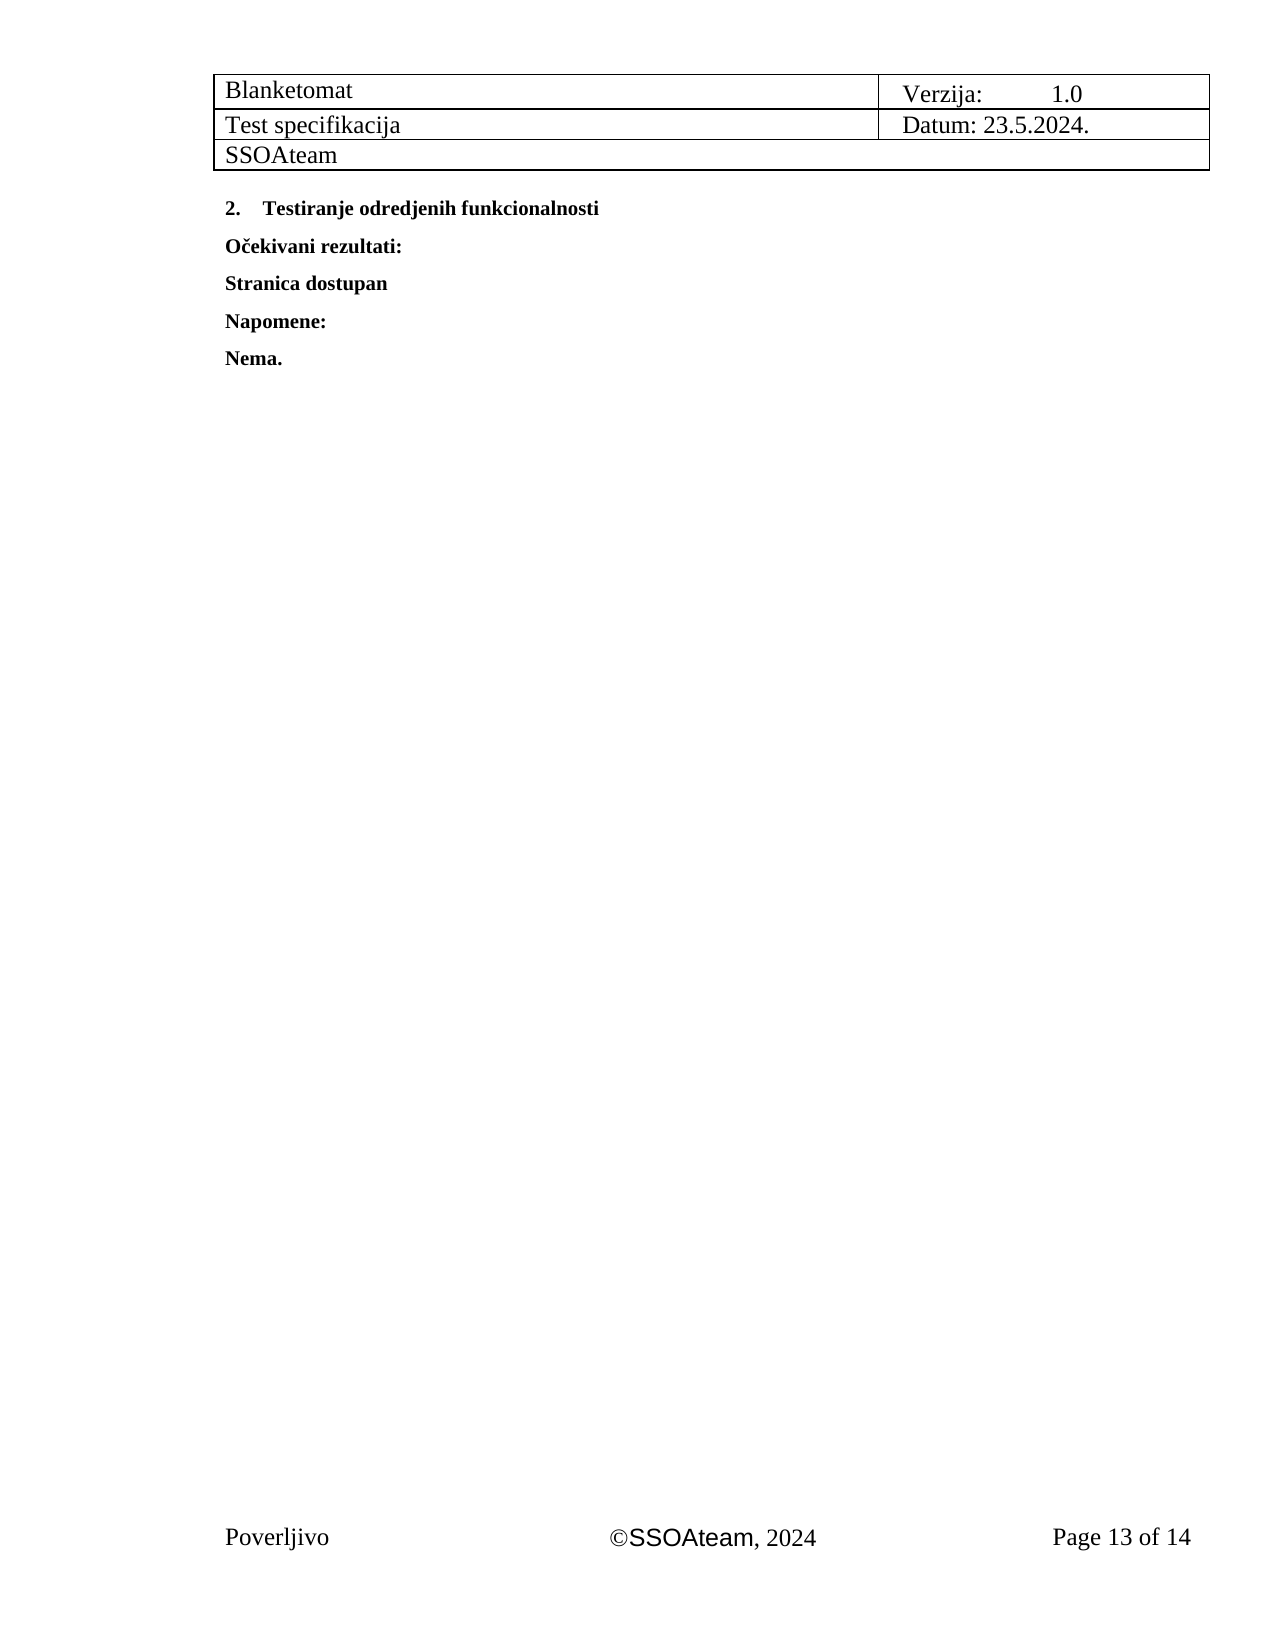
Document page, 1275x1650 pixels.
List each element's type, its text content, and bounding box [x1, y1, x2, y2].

list Testiranje odredjenih funkcionalnosti [225, 195, 1125, 220]
text Napomene: [225, 308, 1125, 333]
text Nema. [225, 345, 1125, 369]
text Očekivani rezultati: [225, 233, 1125, 258]
text Stranica dostupan [225, 270, 1125, 295]
